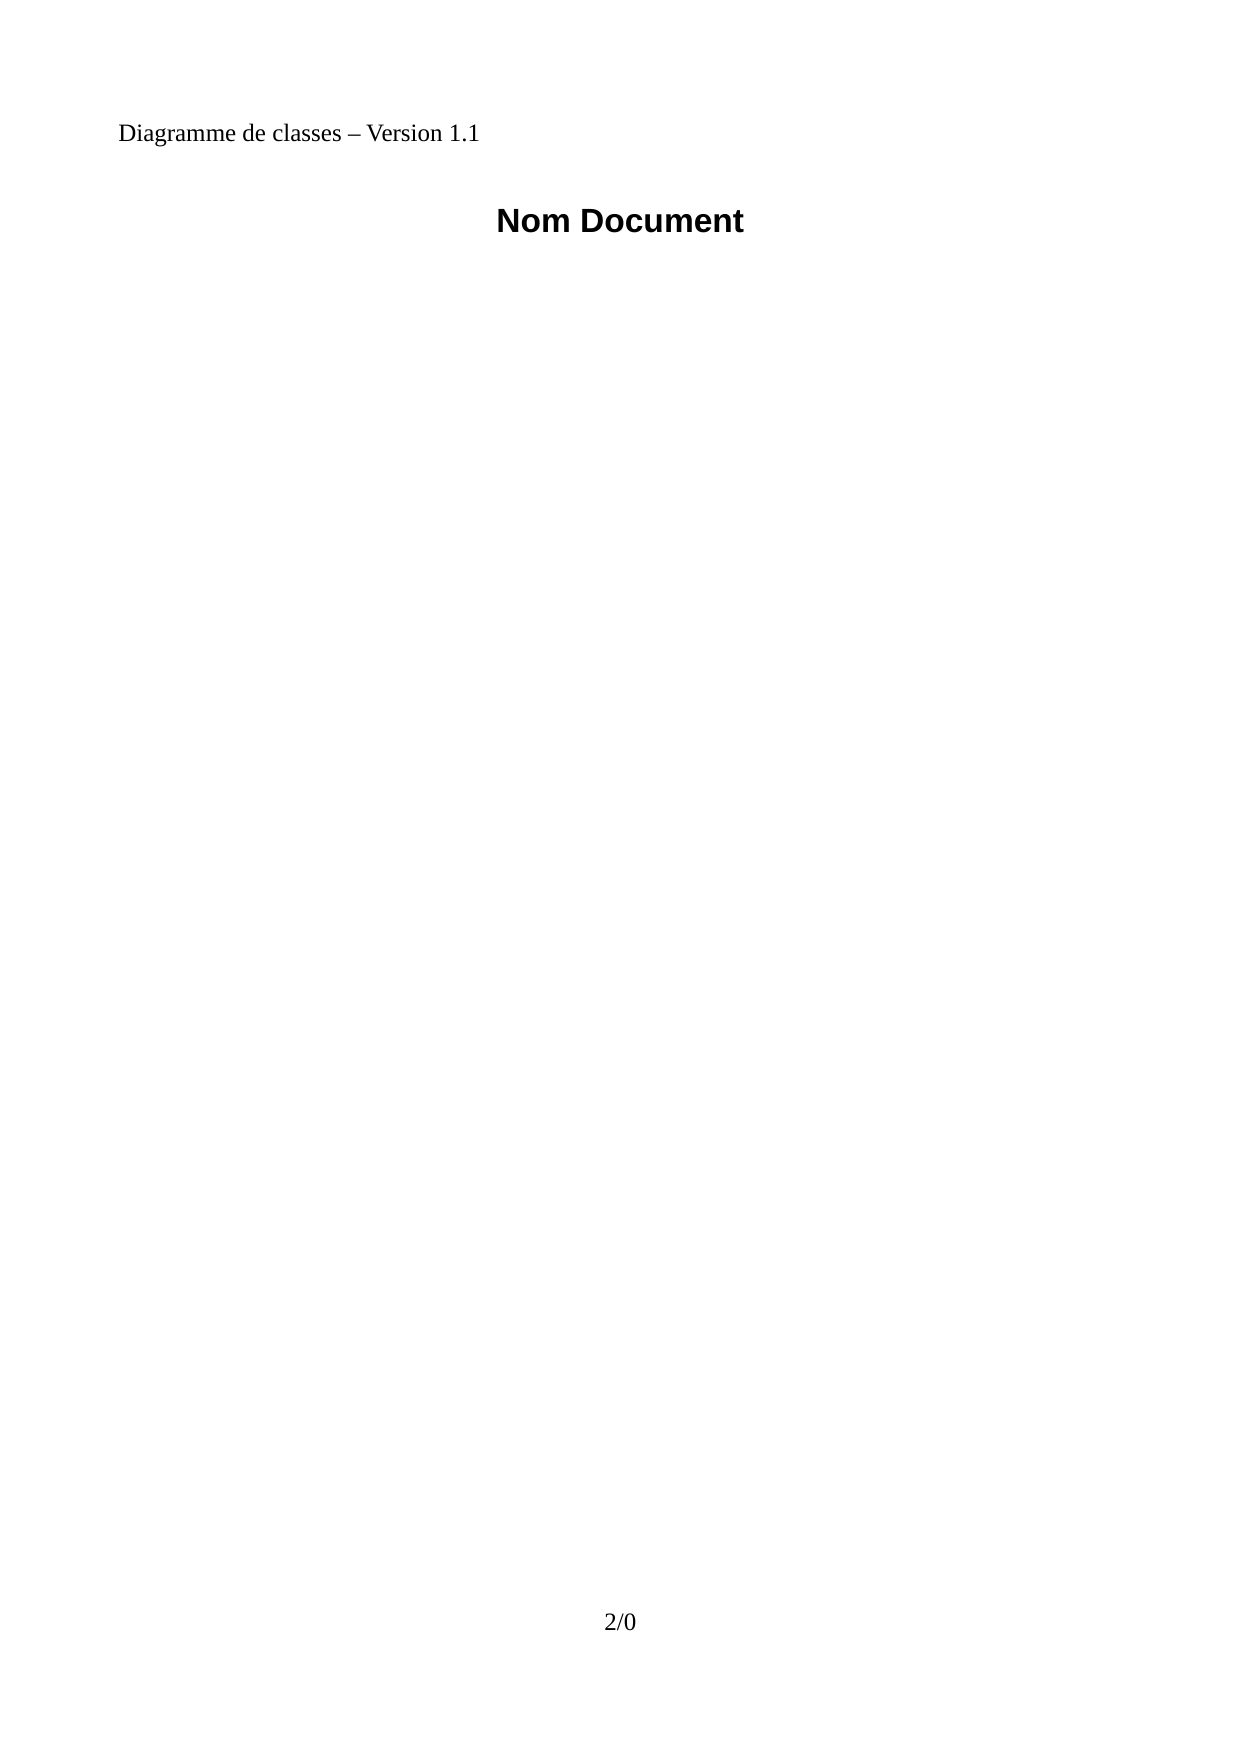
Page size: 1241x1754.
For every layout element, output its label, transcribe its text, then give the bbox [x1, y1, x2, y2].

subtitle Nom Document [118, 201, 1122, 240]
